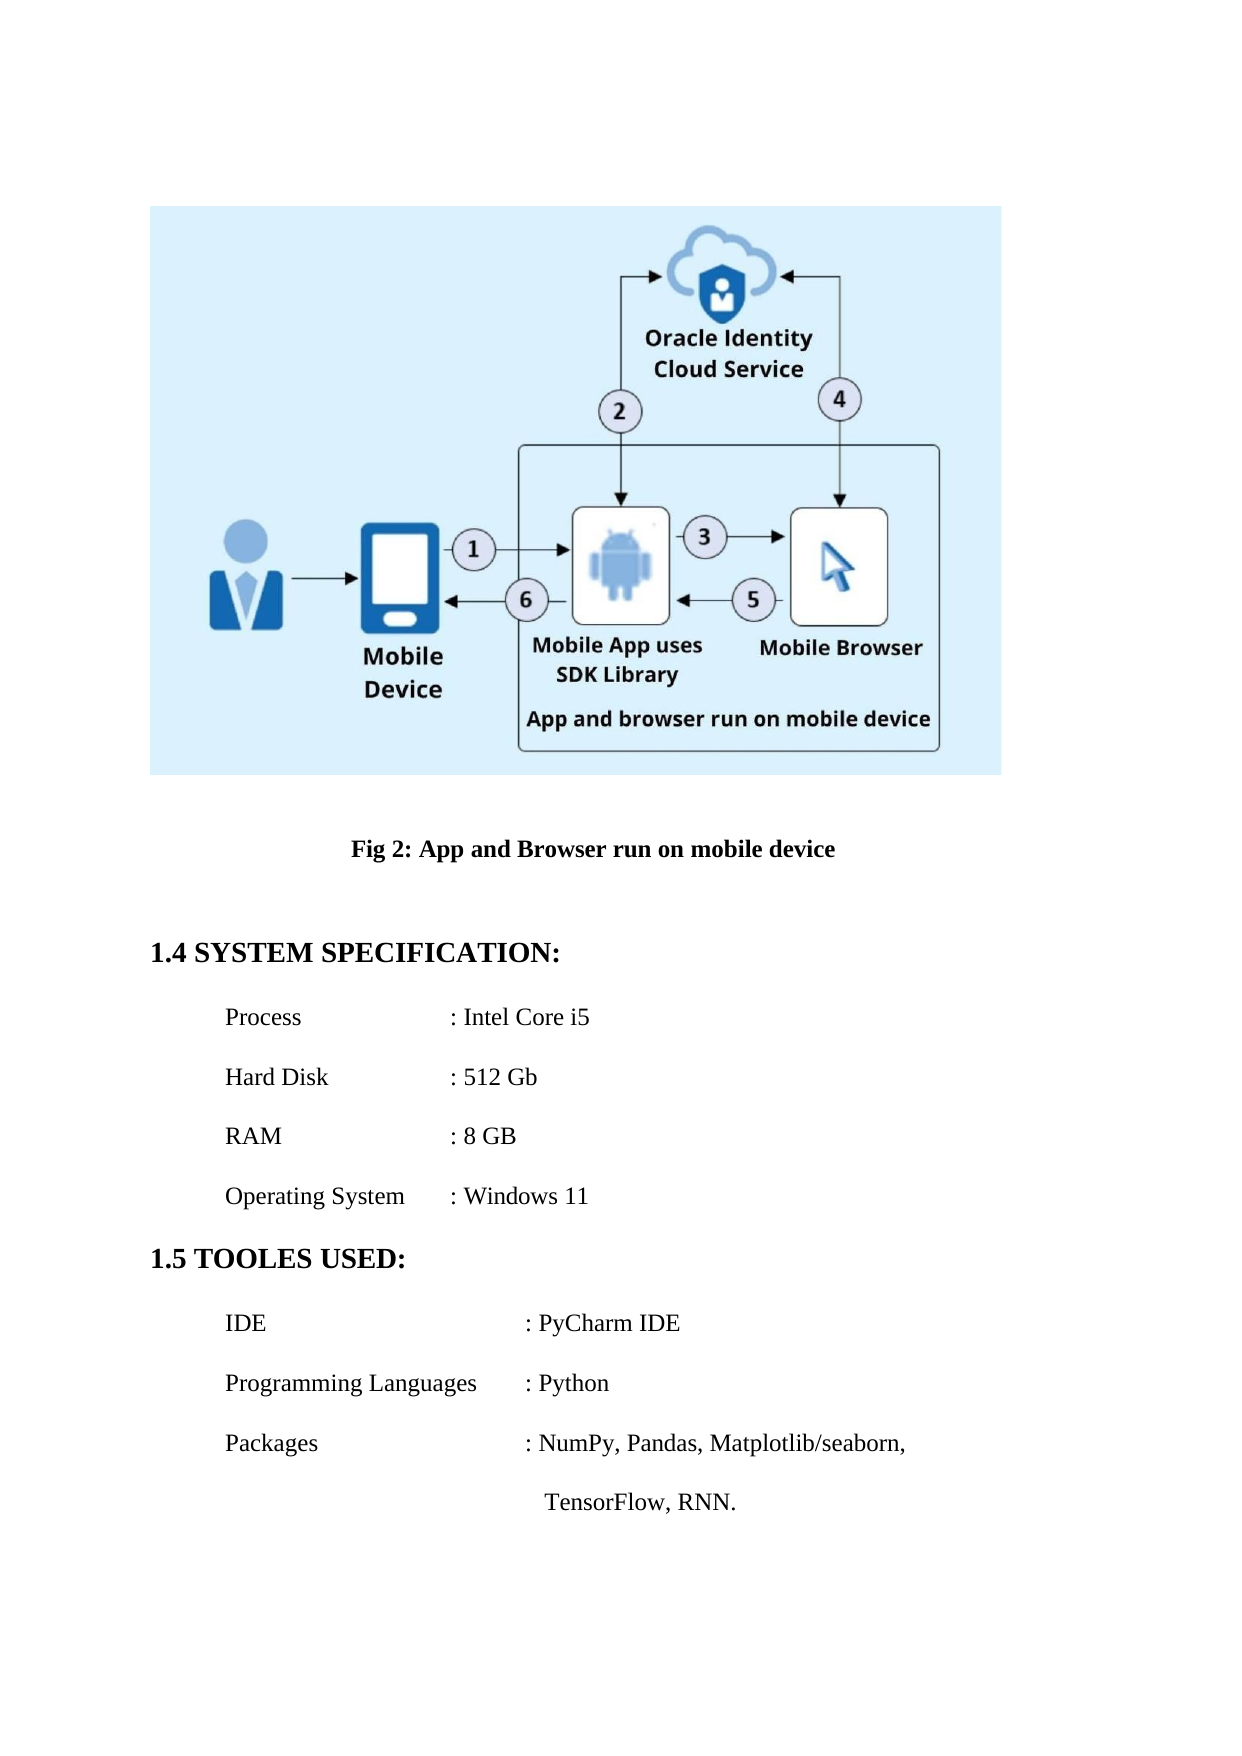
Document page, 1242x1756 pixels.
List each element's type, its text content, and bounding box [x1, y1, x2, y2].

text Hard Disk : 512 Gb [225, 1062, 1150, 1090]
text Packages : NumPy, Pandas, Matplotlib/seaborn, TensorFlow, RNN. [225, 1428, 1035, 1516]
text Process : Intel Core i5 [225, 1002, 1150, 1031]
text Operating System : Windows 11 [225, 1181, 1150, 1210]
text IDE : PyCharm IDE [225, 1308, 1150, 1337]
text RAM : 8 GB [225, 1121, 1150, 1150]
subtitle TOOLES USED: [150, 1242, 1150, 1275]
text Fig 2: App and Browser run on mobile device [351, 834, 1150, 863]
subtitle SYSTEM SPECIFICATION: [150, 935, 1150, 968]
picture [150, 206, 1002, 775]
text Programming Languages : Python [225, 1368, 1150, 1397]
